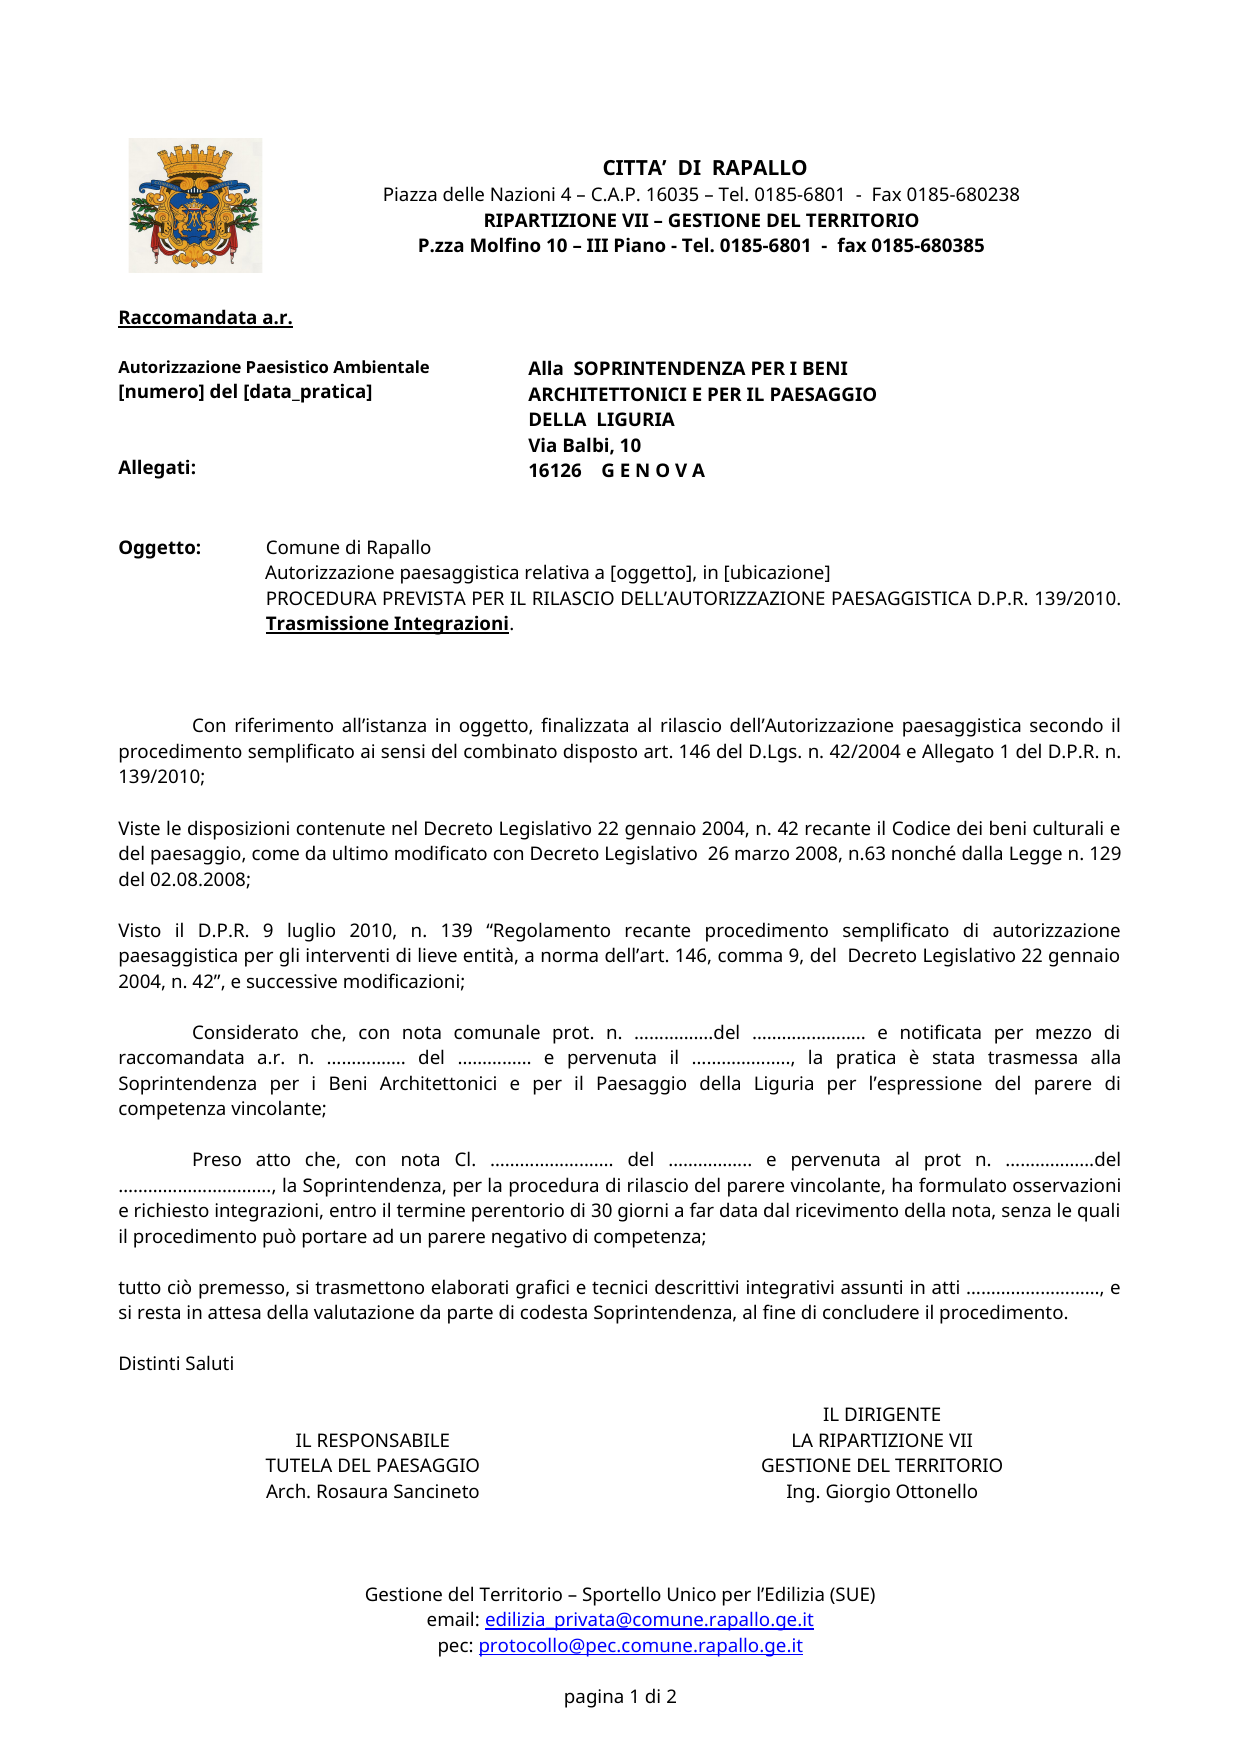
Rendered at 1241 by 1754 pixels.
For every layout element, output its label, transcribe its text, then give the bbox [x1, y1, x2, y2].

picture [128, 138, 263, 273]
text PROCEDURA PREVISTA PER IL RILASCIO DELL’AUTORIZZAZIONE PAESAGGISTICA D.P.R. 139/2010. Trasmissione Integrazioni. [266, 585, 1122, 636]
text Con riferimento all’istanza in oggetto, finalizzata al rilascio dell’Autorizzazione paesaggistica secondo il procedimento semplificato ai sensi del combinato disposto art. 146 del D.Lgs. n. 42/2004 e Allegato 1 del D.P.R. n. 139/2010; [118, 713, 1122, 789]
text Autorizzazione paesaggistica relativa a [oggetto], in [ubicazione] [265, 559, 1122, 585]
table_cell [1130, 1530, 1137, 1581]
table_header Autorizzazione Paesistico Ambientale [numero] del [data_pratica] Allegati: [111, 355, 521, 508]
table_header [628, 1402, 636, 1529]
table_cell [111, 1530, 620, 1581]
table_header Alla SOPRINTENDENZA PER I BENI ARCHITETTONICI E PER IL PAESAGGIO DELLA LIGURIA Via Balbi, 10 16126 G E N O V A [521, 355, 1129, 508]
text Considerato che, con nota comunale prot. n. …………….del ………………….. e notificata per mezzo di raccomandata a.r. n. ……………. del …………… e pervenuta il ……………….., la pratica è stata trasmessa alla Soprintendenza per i Beni Architettonici e per il Paesaggio della Liguria per l’espressione del parere di competenza vincolante; [118, 1019, 1122, 1121]
table_header [1128, 1402, 1137, 1529]
text Viste le disposizioni contenute nel Decreto Legislativo 22 gennaio 2004, n. 42 recante il Codice dei beni culturali e del paesaggio, come da ultimo modificato con Decreto Legislativo 26 marzo 2008, n.63 nonché dalla Legge n. 129 del 02.08.2008; [118, 815, 1122, 891]
table_header IL DIRIGENTE LA RIPARTIZIONE VII GESTIONE DEL TERRITORIO Ing. Giorgio Ottonello [636, 1402, 1128, 1529]
text Raccomandata a.r. [118, 304, 1122, 330]
text Preso atto che, con nota Cl. ……………………. del …………….. e pervenuta al prot n. ………………del …………………………., la Soprintendenza, per la procedura di rilascio del parere vincolante, ha formulato osservazioni e richiesto integrazioni, entro il termine perentorio di 30 giorni a far data dal ricevimento della nota, senza le quali il procedimento può portare ad un parere negativo di competenza; [118, 1147, 1122, 1249]
table_header IL RESPONSABILE TUTELA DEL PAESAGGIO Arch. Rosaura Sancineto [118, 1402, 627, 1529]
text Oggetto: Comune di Rapallo [118, 534, 1122, 559]
table_header [111, 1402, 118, 1529]
table_cell [620, 1530, 1129, 1581]
text Visto il D.P.R. 9 luglio 2010, n. 139 “Regolamento recante procedimento semplificato di autorizzazione paesaggistica per gli interventi di lieve entità, a norma dell’art. 146, comma 9, del Decreto Legislativo 22 gennaio 2004, n. 42”, e successive modificazioni; [118, 917, 1122, 993]
text tutto ciò premesso, si trasmettono elaborati grafici e tecnici descrittivi integrativi assunti in atti ………………………, e si resta in attesa della valutazione da parte di codesta Soprintendenza, al fine di concludere il procedimento. [118, 1274, 1122, 1325]
text Distinti Saluti [118, 1351, 1122, 1376]
